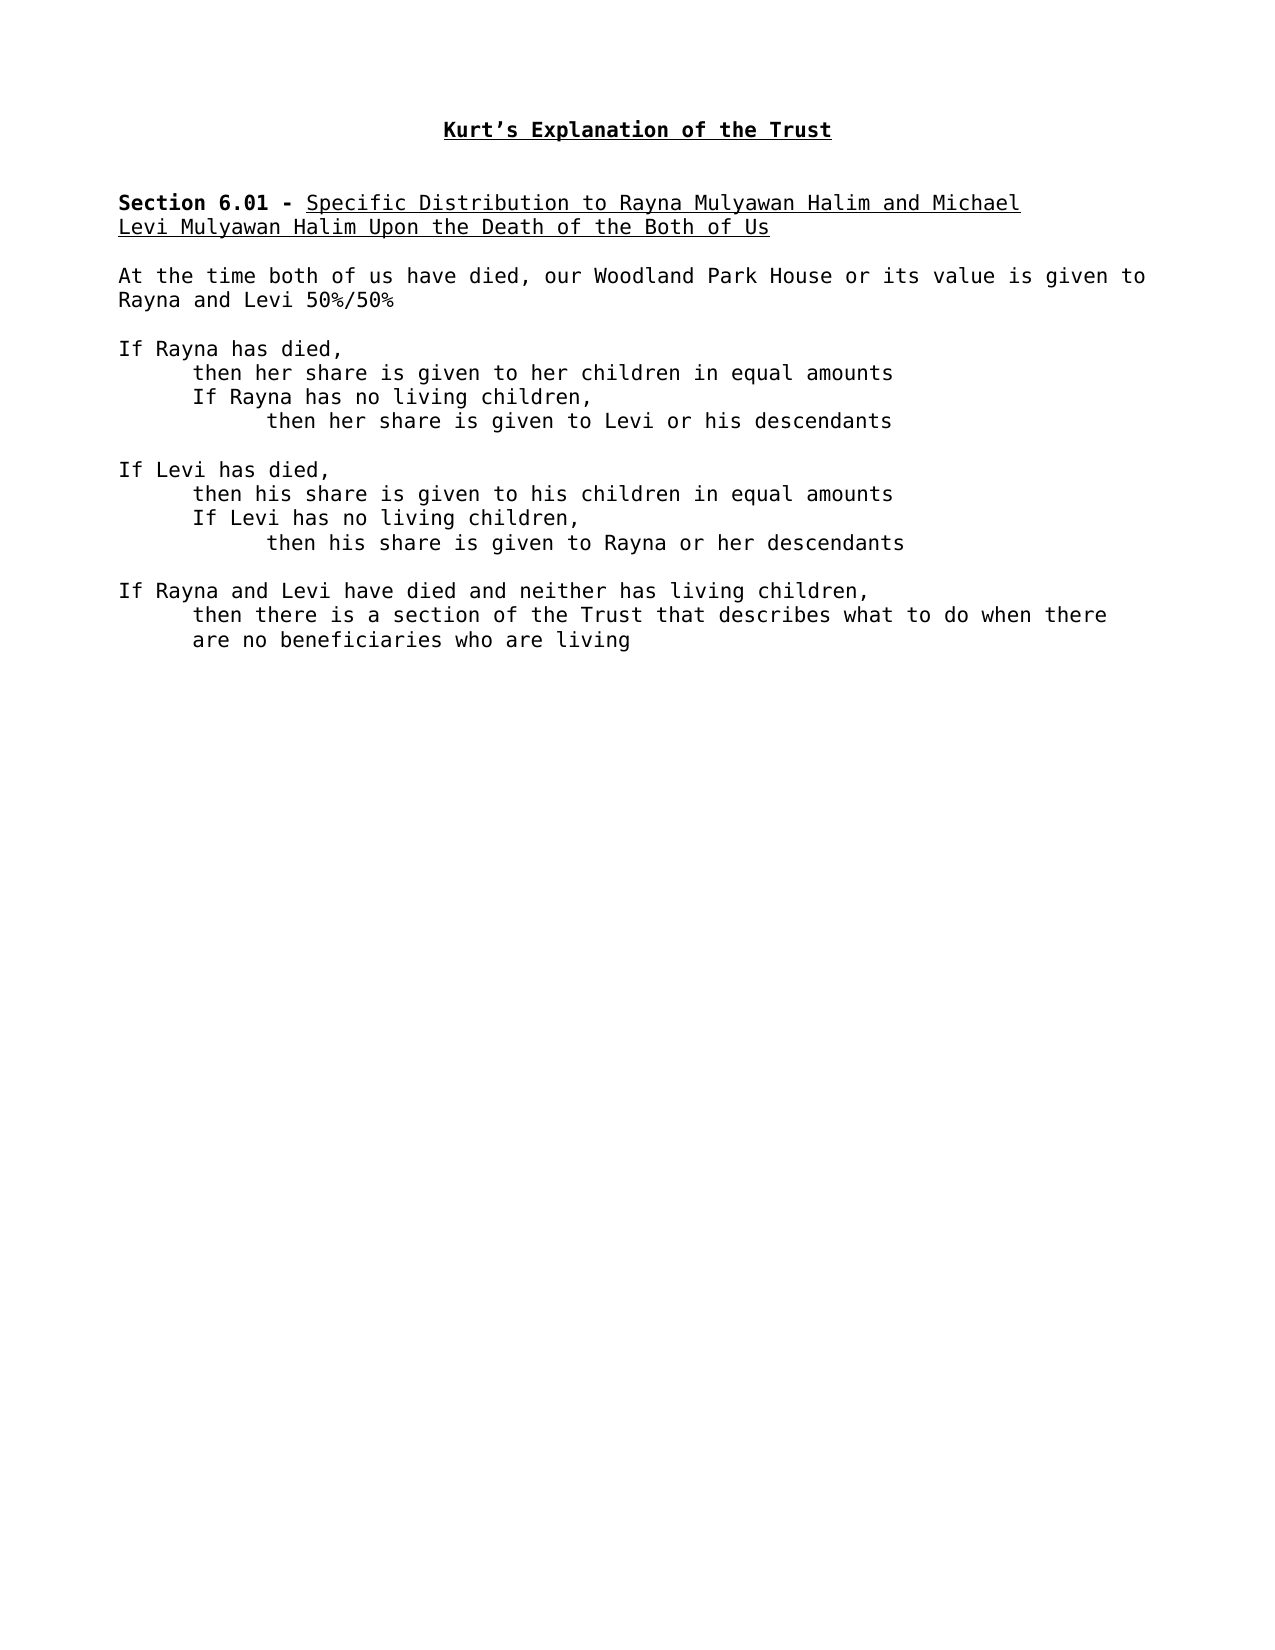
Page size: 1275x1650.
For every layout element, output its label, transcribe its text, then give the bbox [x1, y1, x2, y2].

text Kurt’s Explanation of the Trust [118, 118, 1157, 142]
text If Levi has died, [118, 458, 1157, 482]
text Section 6.01 - Specific Distribution to Rayna Mulyawan Halim and Michael [118, 191, 1157, 215]
text then his share is given to his children in equal amounts [192, 482, 1157, 506]
text If Rayna has no living children, [192, 385, 1157, 409]
text If Rayna has died, [118, 337, 1157, 361]
text then his share is given to Rayna or her descendants [266, 531, 1157, 555]
text then her share is given to Levi or his descendants [266, 409, 1157, 434]
text If Rayna and Levi have died and neither has living children, [118, 579, 1157, 603]
text then her share is given to her children in equal amounts [192, 361, 1157, 385]
text then there is a section of the Trust that describes what to do when there are no beneficiaries who are living [192, 603, 1157, 652]
text At the time both of us have died, our Woodland Park House or its value is given to Rayna and Levi 50%/50% [118, 264, 1157, 312]
text Levi Mulyawan Halim Upon the Death of the Both of Us [118, 215, 1157, 239]
text If Levi has no living children, [192, 506, 1157, 531]
